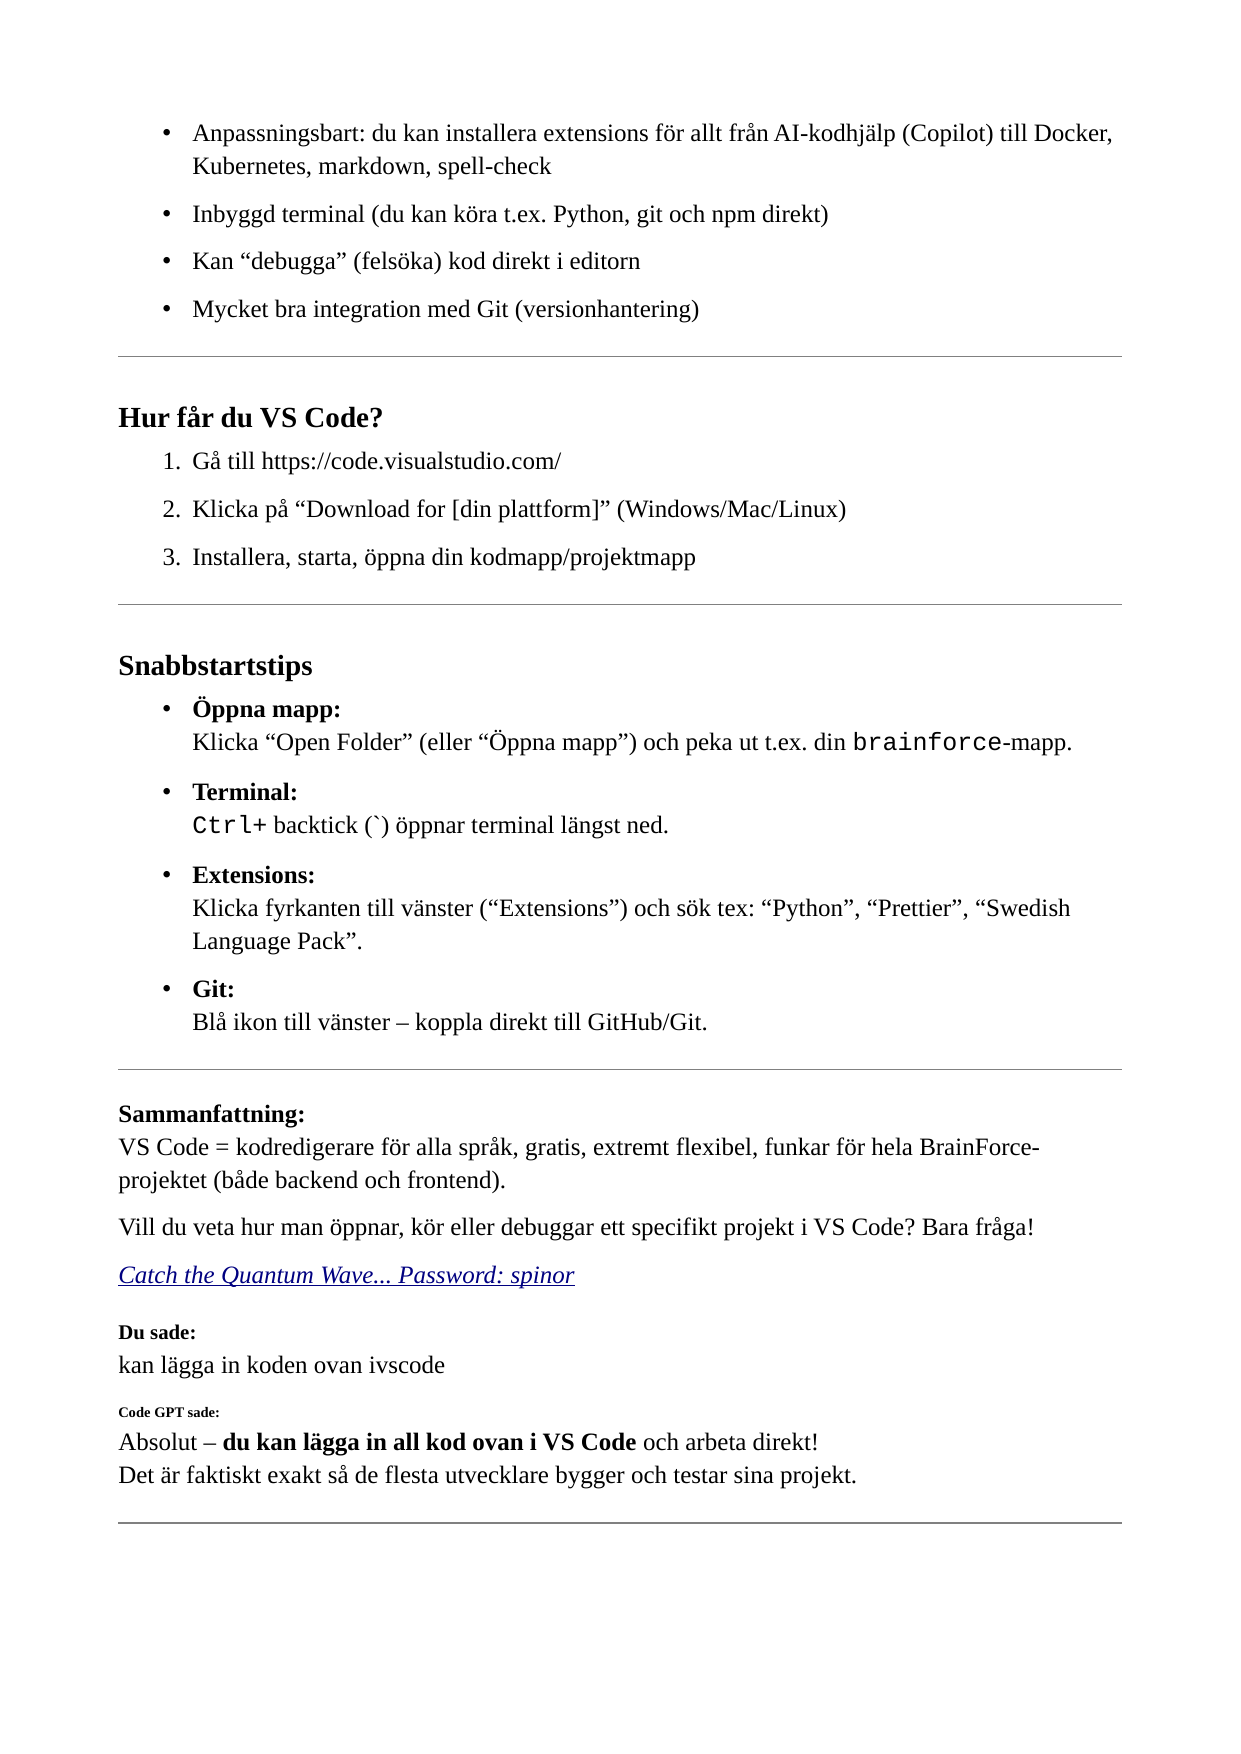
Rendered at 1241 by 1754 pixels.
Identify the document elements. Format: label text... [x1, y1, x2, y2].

list Kan “debugga” (felsöka) kod direkt i editorn [162, 246, 1122, 275]
list Anpassningsbart: du kan installera extensions för allt från AI-kodhjälp (Copilot) till Docker, Kubernetes, markdown, spell-check [162, 118, 1122, 180]
text Catch the Quantum Wave... Password: spinor [118, 1260, 1122, 1289]
list Inbyggd terminal (du kan köra t.ex. Python, git och npm direkt) [162, 199, 1122, 227]
list Extensions: Klicka fyrkanten till vänster (“Extensions”) och sök tex: “Python”, “Prettier”, “Swedish Language Pack”. [162, 860, 1122, 955]
subtitle Hur får du VS Code? [118, 400, 1122, 434]
subtitle Du sade: [118, 1320, 1122, 1344]
list Gå till https://code.visualstudio.com/ [162, 446, 1122, 475]
text kan lägga in koden ovan ivscode [118, 1350, 1122, 1379]
list Öppna mapp: Klicka “Open Folder” (eller “Öppna mapp”) och peka ut t.ex. din brainforce-mapp. [162, 694, 1122, 758]
list Mycket bra integration med Git (versionhantering) [162, 294, 1122, 323]
subtitle Code GPT sade: [118, 1404, 1122, 1421]
text Vill du veta hur man öppnar, kör eller debuggar ett specifikt projekt i VS Code? Bara fråga! [118, 1212, 1122, 1241]
list Klicka på “Download for [din plattform]” (Windows/Mac/Linux) [162, 494, 1122, 523]
text Sammanfattning: VS Code = kodredigerare för alla språk, gratis, extremt flexibel, funkar för hela BrainForce-projektet (både backend och frontend). [118, 1099, 1122, 1193]
list Installera, starta, öppna din kodmapp/projektmapp [162, 542, 1122, 570]
list Terminal: Ctrl+ backtick (`) öppnar terminal längst ned. [162, 777, 1122, 841]
text Absolut – du kan lägga in all kod ovan i VS Code och arbeta direkt! Det är faktiskt exakt så de flesta utvecklare bygger och testar sina projekt. [118, 1427, 1122, 1489]
list Git: Blå ikon till vänster – koppla direkt till GitHub/Git. [162, 974, 1122, 1036]
subtitle Snabbstartstips [118, 648, 1122, 682]
